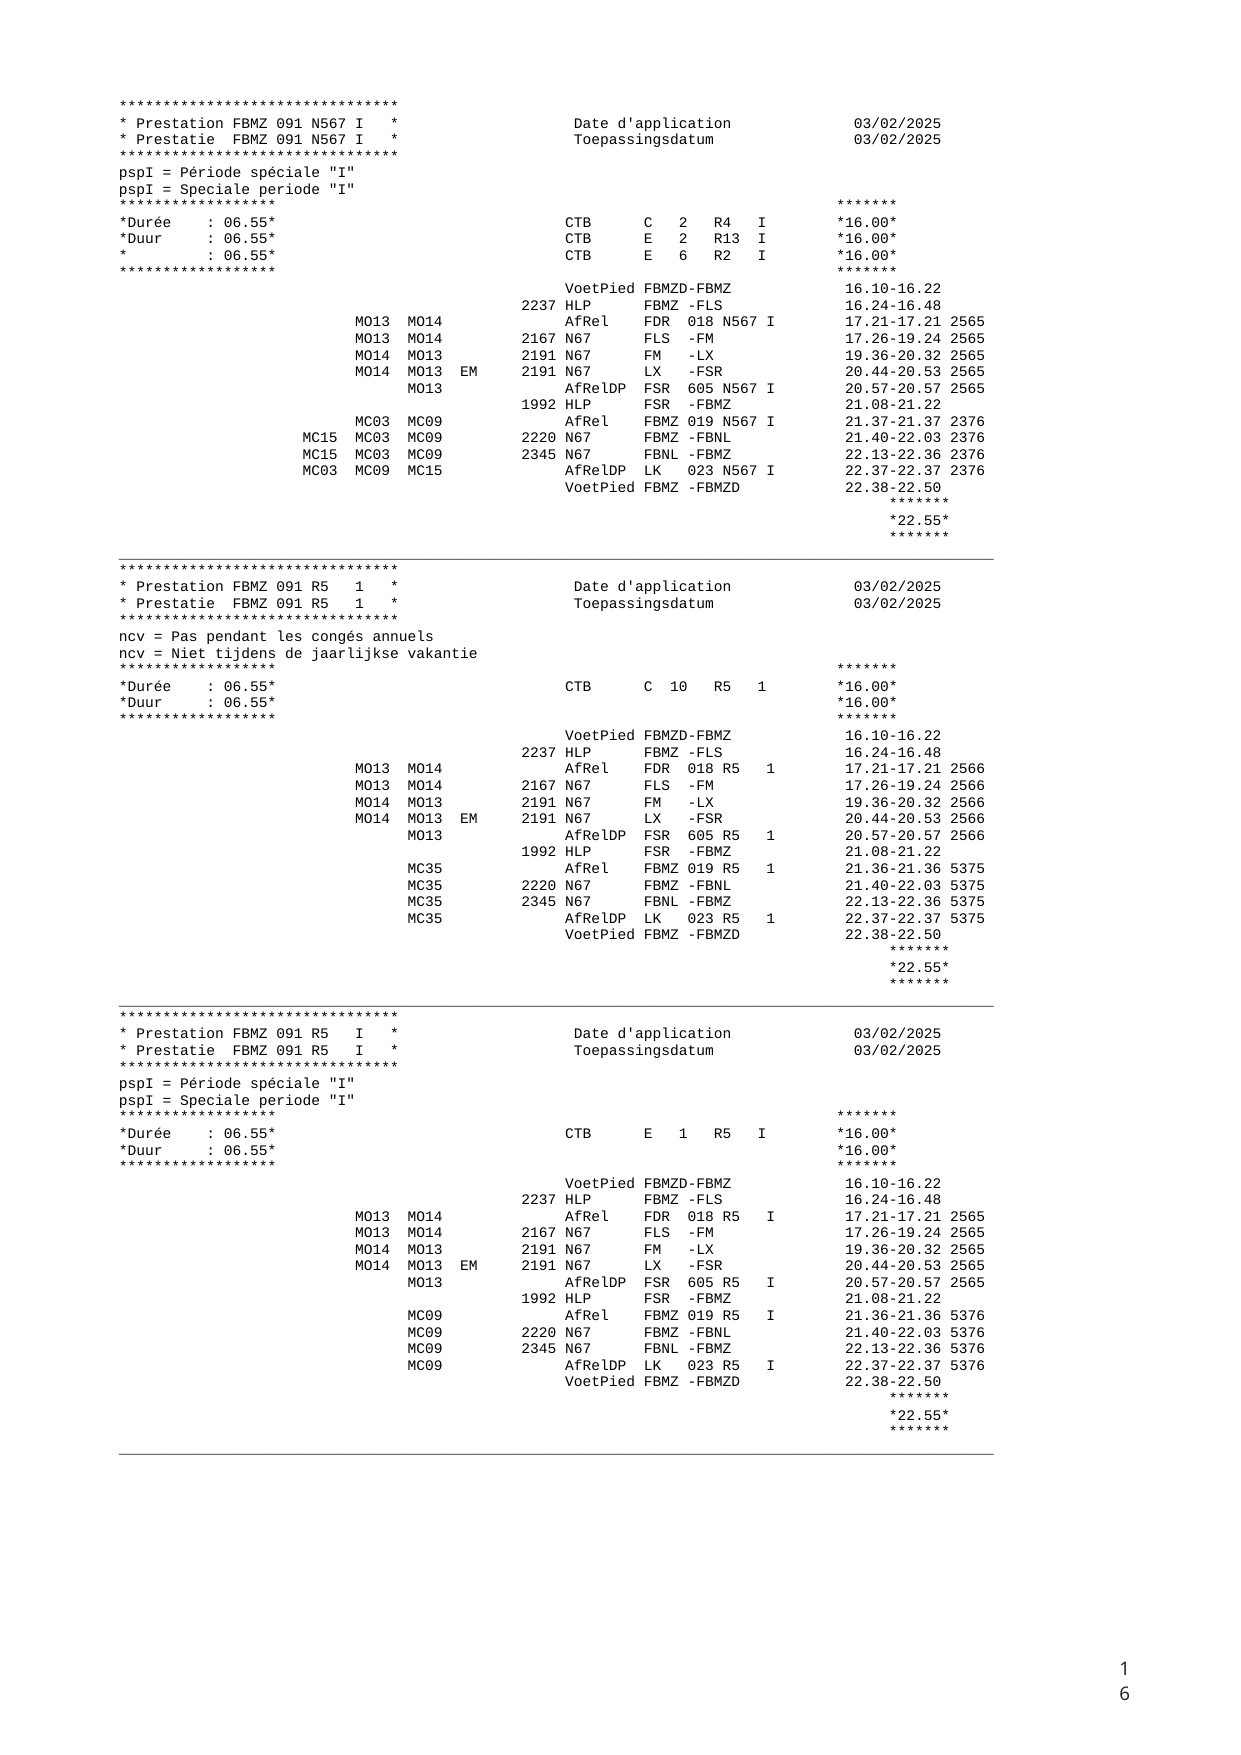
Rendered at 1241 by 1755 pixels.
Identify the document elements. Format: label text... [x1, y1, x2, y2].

text ******************************** * Prestation FBMZ 091 N567 I * Date d'application 03/02/2025 * Prestatie FBMZ 091 N567 I * Toepassingsdatum 03/02/2025 ******************************** pspI = Période spéciale "I" pspI = Speciale periode "I" ****************** ******* *Durée : 06.55* CTB C 2 R4 I *16.00* *Duur : 06.55* CTB E 2 R13 I *16.00* * : 06.55* CTB E 6 R2 I *16.00* ****************** ******* VoetPied FBMZD-FBMZ 16.10-16.22 2237 HLP FBMZ -FLS 16.24-16.48 MO13 MO14 AfRel FDR 018 N567 I 17.21-17.21 2565 MO13 MO14 2167 N67 FLS -FM 17.26-19.24 2565 MO14 MO13 2191 N67 FM -LX 19.36-20.32 2565 MO14 MO13 EM 2191 N67 LX -FSR 20.44-20.53 2565 MO13 AfRelDP FSR 605 N567 I 20.57-20.57 2565 1992 HLP FSR -FBMZ 21.08-21.22 MC03 MC09 AfRel FBMZ 019 N567 I 21.37-21.37 2376 MC15 MC03 MC09 2220 N67 FBMZ -FBNL 21.40-22.03 2376 MC15 MC03 MC09 2345 N67 FBNL -FBMZ 22.13-22.36 2376 MC03 MC09 MC15 AfRelDP LK 023 N567 I 22.37-22.37 2376 VoetPied FBMZ -FBMZD 22.38-22.50 ******* *22.55* ******* ____________________________________________________________________________________________________ [119, 99, 1122, 563]
text ******************************** * Prestation FBMZ 091 R5 1 * Date d'application 03/02/2025 * Prestatie FBMZ 091 R5 1 * Toepassingsdatum 03/02/2025 ******************************** ncv = Pas pendant les congés annuels ncv = Niet tijdens de jaarlijkse vakantie ****************** ******* *Durée : 06.55* CTB C 10 R5 1 *16.00* *Duur : 06.55* *16.00* ****************** ******* VoetPied FBMZD-FBMZ 16.10-16.22 2237 HLP FBMZ -FLS 16.24-16.48 MO13 MO14 AfRel FDR 018 R5 1 17.21-17.21 2566 MO13 MO14 2167 N67 FLS -FM 17.26-19.24 2566 MO14 MO13 2191 N67 FM -LX 19.36-20.32 2566 MO14 MO13 EM 2191 N67 LX -FSR 20.44-20.53 2566 MO13 AfRelDP FSR 605 R5 1 20.57-20.57 2566 1992 HLP FSR -FBMZ 21.08-21.22 MC35 AfRel FBMZ 019 R5 1 21.36-21.36 5375 MC35 2220 N67 FBMZ -FBNL 21.40-22.03 5375 MC35 2345 N67 FBNL -FBMZ 22.13-22.36 5375 MC35 AfRelDP LK 023 R5 1 22.37-22.37 5375 VoetPied FBMZ -FBMZD 22.38-22.50 ******* *22.55* ******* ____________________________________________________________________________________________________ [119, 563, 1122, 1010]
text ******************************** * Prestation FBMZ 091 R5 I * Date d'application 03/02/2025 * Prestatie FBMZ 091 R5 I * Toepassingsdatum 03/02/2025 ******************************** pspI = Période spéciale "I" pspI = Speciale periode "I" ****************** ******* *Durée : 06.55* CTB E 1 R5 I *16.00* *Duur : 06.55* *16.00* ****************** ******* VoetPied FBMZD-FBMZ 16.10-16.22 2237 HLP FBMZ -FLS 16.24-16.48 MO13 MO14 AfRel FDR 018 R5 I 17.21-17.21 2565 MO13 MO14 2167 N67 FLS -FM 17.26-19.24 2565 MO14 MO13 2191 N67 FM -LX 19.36-20.32 2565 MO14 MO13 EM 2191 N67 LX -FSR 20.44-20.53 2565 MO13 AfRelDP FSR 605 R5 I 20.57-20.57 2565 1992 HLP FSR -FBMZ 21.08-21.22 MC09 AfRel FBMZ 019 R5 I 21.36-21.36 5376 MC09 2220 N67 FBMZ -FBNL 21.40-22.03 5376 MC09 2345 N67 FBNL -FBMZ 22.13-22.36 5376 MC09 AfRelDP LK 023 R5 I 22.37-22.37 5376 VoetPied FBMZ -FBMZD 22.38-22.50 ******* *22.55* ******* ____________________________________________________________________________________________________ [119, 1010, 1122, 1457]
